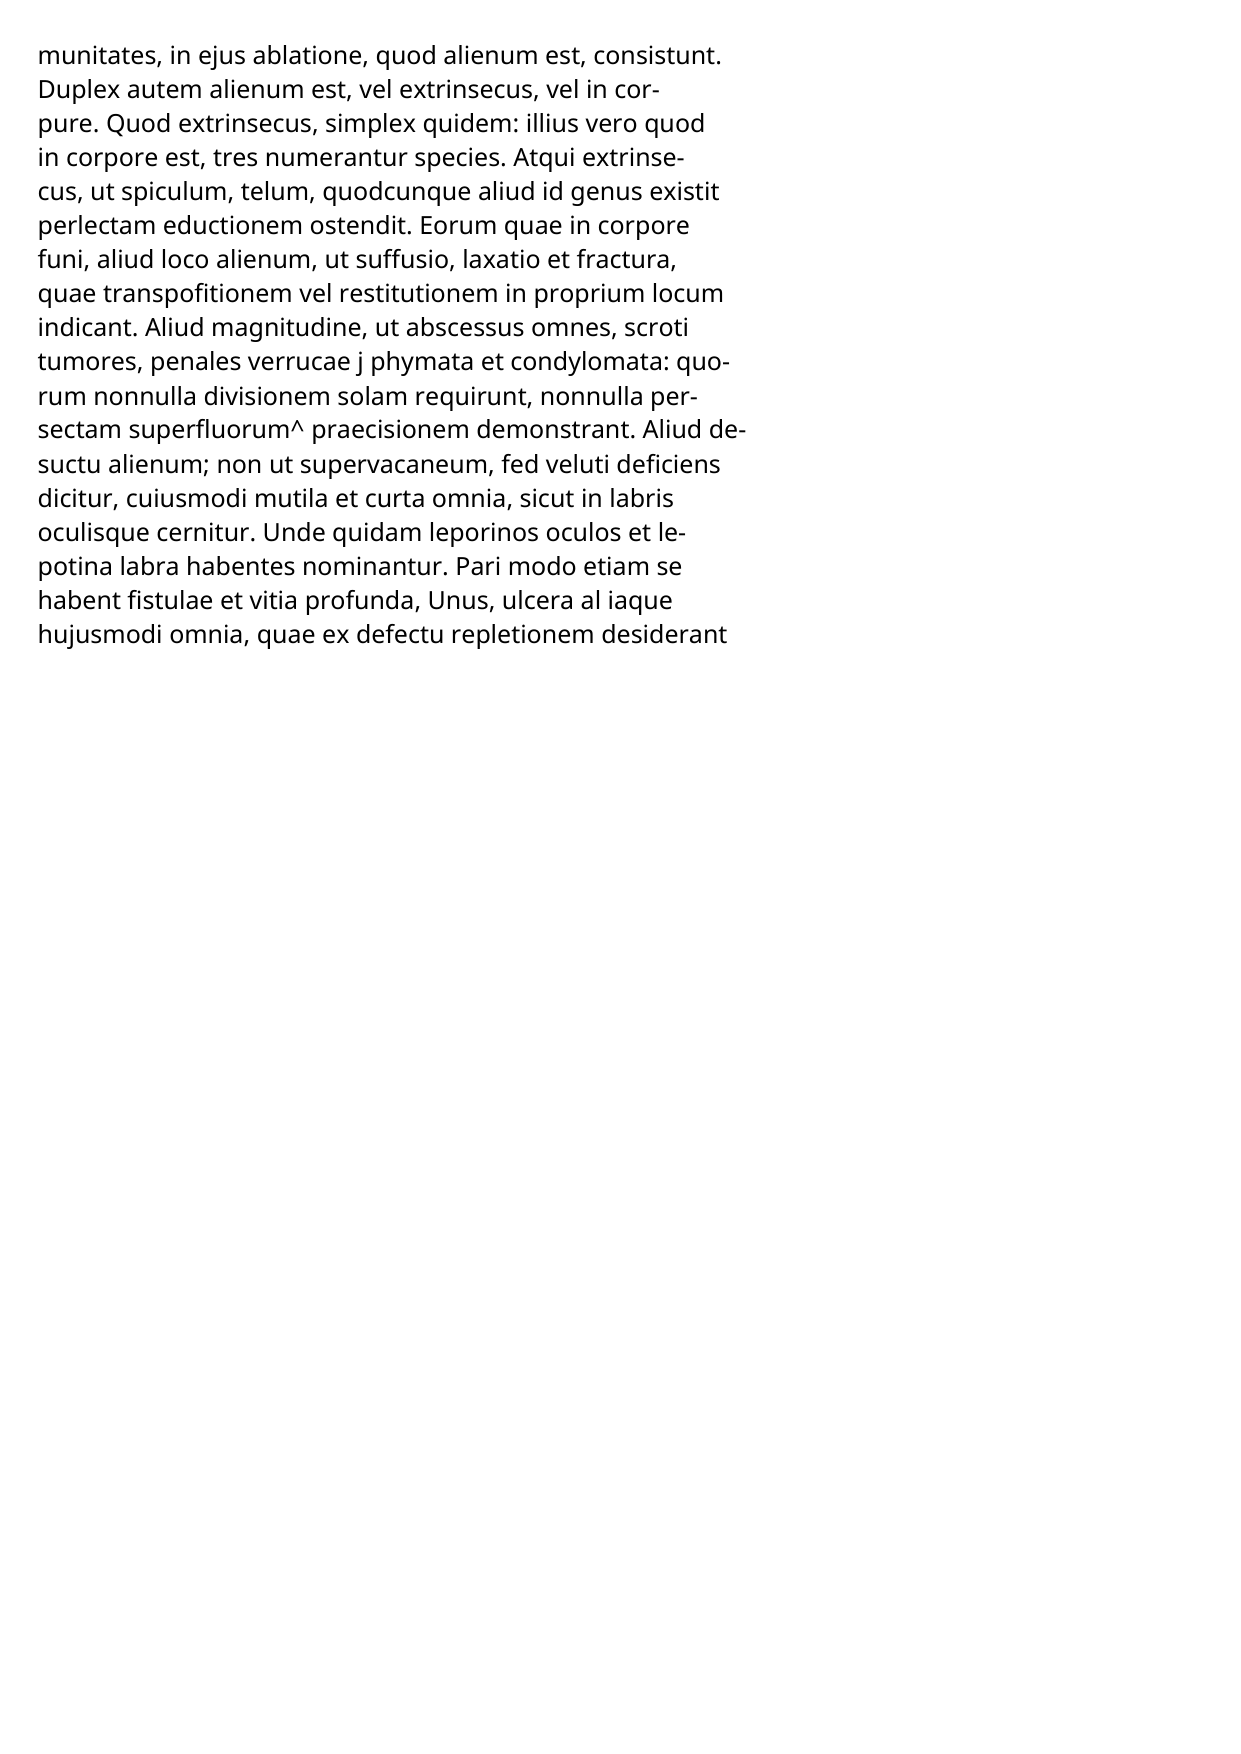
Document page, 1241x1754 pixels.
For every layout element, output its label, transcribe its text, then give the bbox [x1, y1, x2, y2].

text munitates, in ejus ablatione, quod alienum est, consistunt. Duplex autem alienum est, vel extrinsecus, vel in cor- pure. Quod extrinsecus, simplex quidem: illius vero quod in corpore est, tres numerantur species. Atqui extrinse- cus, ut spiculum, telum, quodcunque aliud id genus existit perlectam eductionem ostendit. Eorum quae in corpore funi, aliud loco alienum, ut suffusio, laxatio et fractura, quae transpofitionem vel restitutionem in proprium locum indicant. Aliud magnitudine, ut abscessus omnes, scroti tumores, penales verrucae j phymata et condylomata: quo- rum nonnulla divisionem solam requirunt, nonnulla per- sectam superfluorum^ praecisionem demonstrant. Aliud de- suctu alienum; non ut supervacaneum, fed veluti deficiens dicitur, cuiusmodi mutila et curta omnia, sicut in labris oculisque cernitur. Unde quidam leporinos oculos et le- potina labra habentes nominantur. Pari modo etiam se habent fistulae et vitia profunda, Unus, ulcera al iaque hujusmodi omnia, quae ex defectu repletionem desiderant [37, 37, 1203, 651]
